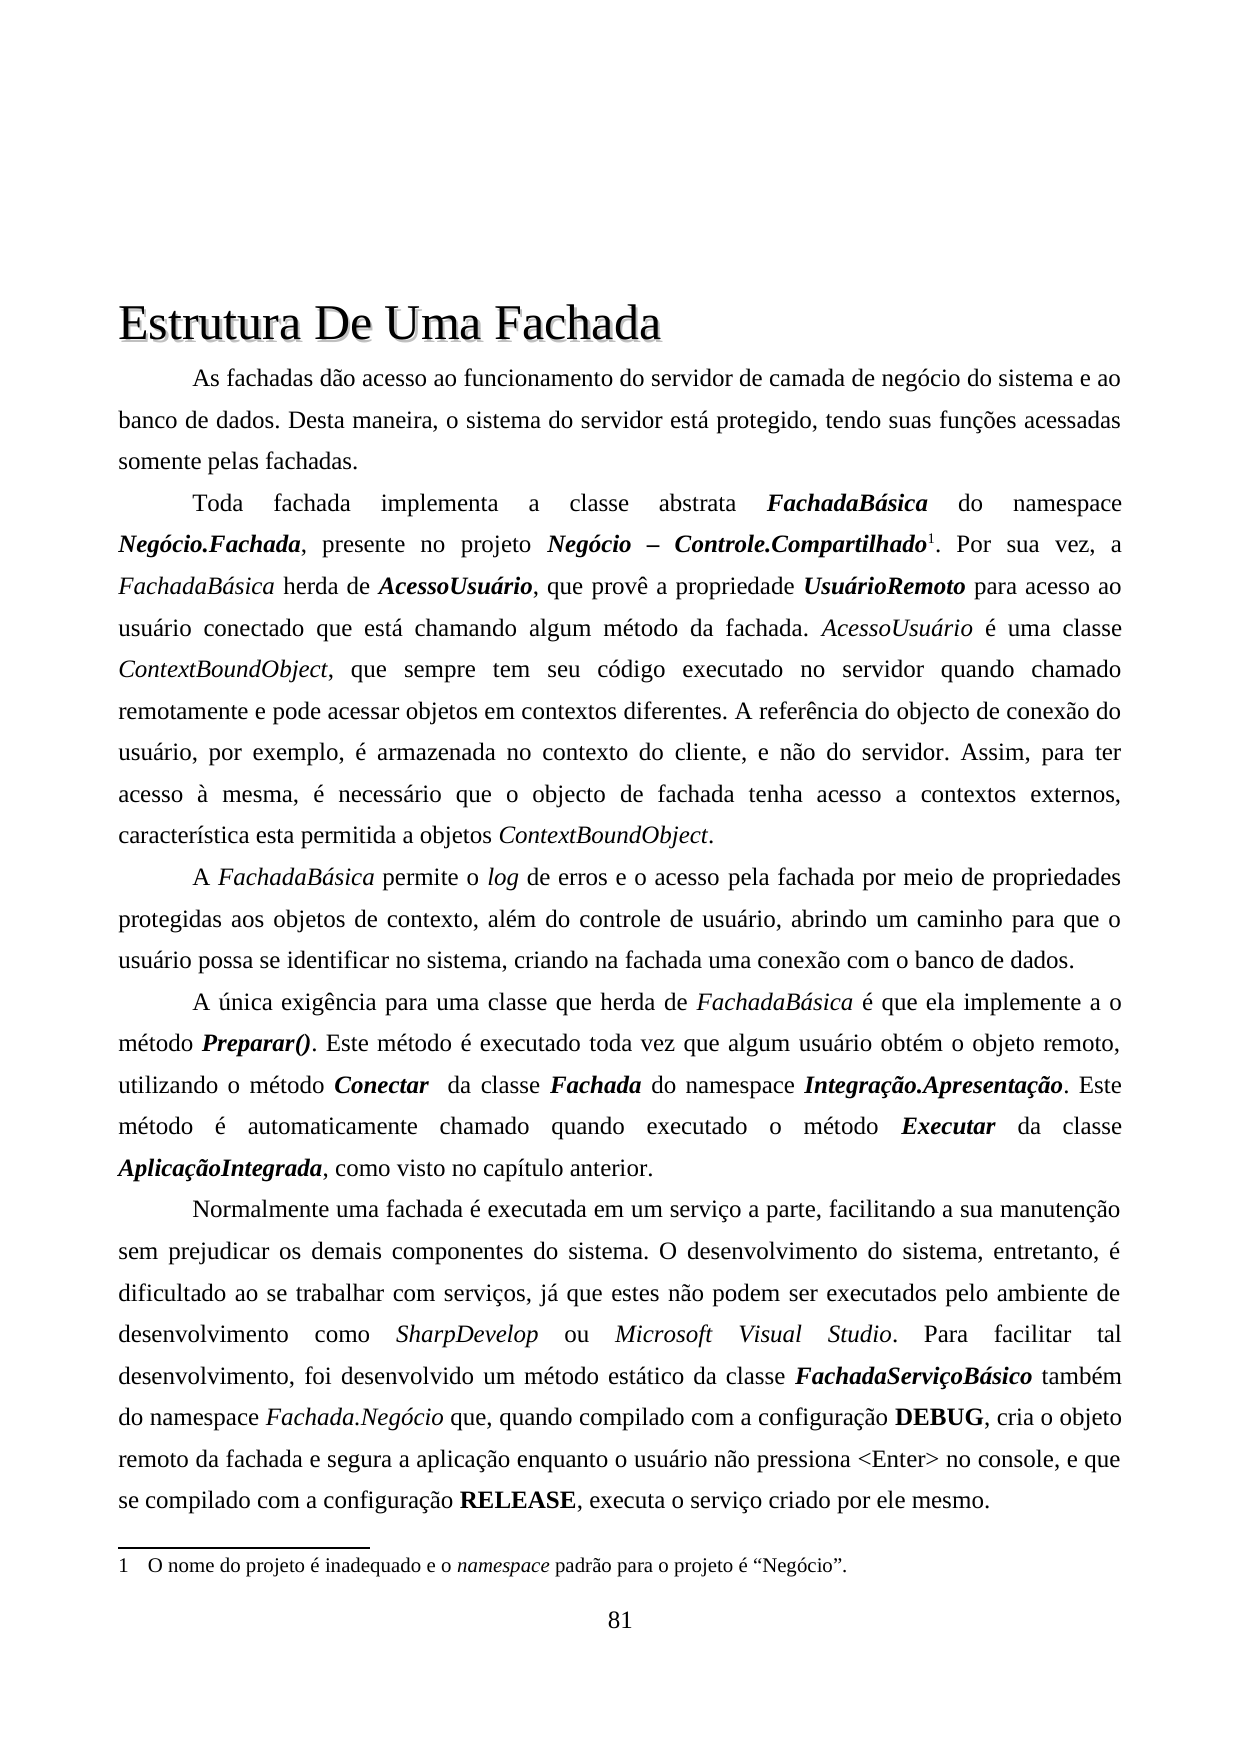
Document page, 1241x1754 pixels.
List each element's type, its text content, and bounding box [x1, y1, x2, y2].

text As fachadas dão acesso ao funcionamento do servidor de camada de negócio do sistema e ao banco de dados. Desta maneira, o sistema do servidor está protegido, tendo suas funções acessadas somente pelas fachadas. [118, 364, 1122, 475]
text Normalmente uma fachada é executada em um serviço a parte, facilitando a sua manutenção sem prejudicar os demais componentes do sistema. O desenvolvimento do sistema, entretanto, é dificultado ao se trabalhar com serviços, já que estes não podem ser executados pelo ambiente de desenvolvimento como SharpDevelop ou Microsoft Visual Studio. Para facilitar tal desenvolvimento, foi desenvolvido um método estático da classe FachadaServiçoBásico também do namespace Fachada.Negócio que, quando compilado com a configuração DEBUG, cria o objeto remoto da fachada e segura a aplicação enquanto o usuário não pressiona <Enter> no console, e que se compilado com a configuração RELEASE, executa o serviço criado por ele mesmo. [118, 1196, 1122, 1514]
text A FachadaBásica permite o log de erros e o acesso pela fachada por meio de propriedades protegidas aos objetos de contexto, além do controle de usuário, abrindo um caminho para que o usuário possa se identificar no sistema, criando na fachada uma conexão com o banco de dados. [118, 863, 1122, 974]
text O nome do projeto é inadequado e o namespace padrão para o projeto é “Negócio”. [118, 1554, 1122, 1577]
subtitle Estrutura de uma Fachada [118, 295, 1122, 351]
text Toda fachada implementa a classe abstrata FachadaBásica do namespace Negócio.Fachada, presente no projeto Negócio – Controle.Compartilhado. Por sua vez, a FachadaBásica herda de AcessoUsuário, que provê a propriedade UsuárioRemoto para acesso ao usuário conectado que está chamando algum método da fachada. AcessoUsuário é uma classe ContextBoundObject, que sempre tem seu código executado no servidor quando chamado remotamente e pode acessar objetos em contextos diferentes. A referência do objecto de conexão do usuário, por exemplo, é armazenada no contexto do cliente, e não do servidor. Assim, para ter acesso à mesma, é necessário que o objecto de fachada tenha acesso a contextos externos, característica esta permitida a objetos ContextBoundObject. [118, 489, 1122, 849]
text A única exigência para uma classe que herda de FachadaBásica é que ela implemente a o método Preparar(). Este método é executado toda vez que algum usuário obtém o objeto remoto, utilizando o método Conectar da classe Fachada do namespace Integração.Apresentação. Este método é automaticamente chamado quando executado o método Executar da classe AplicaçãoIntegrada, como visto no capítulo anterior. [118, 988, 1122, 1182]
